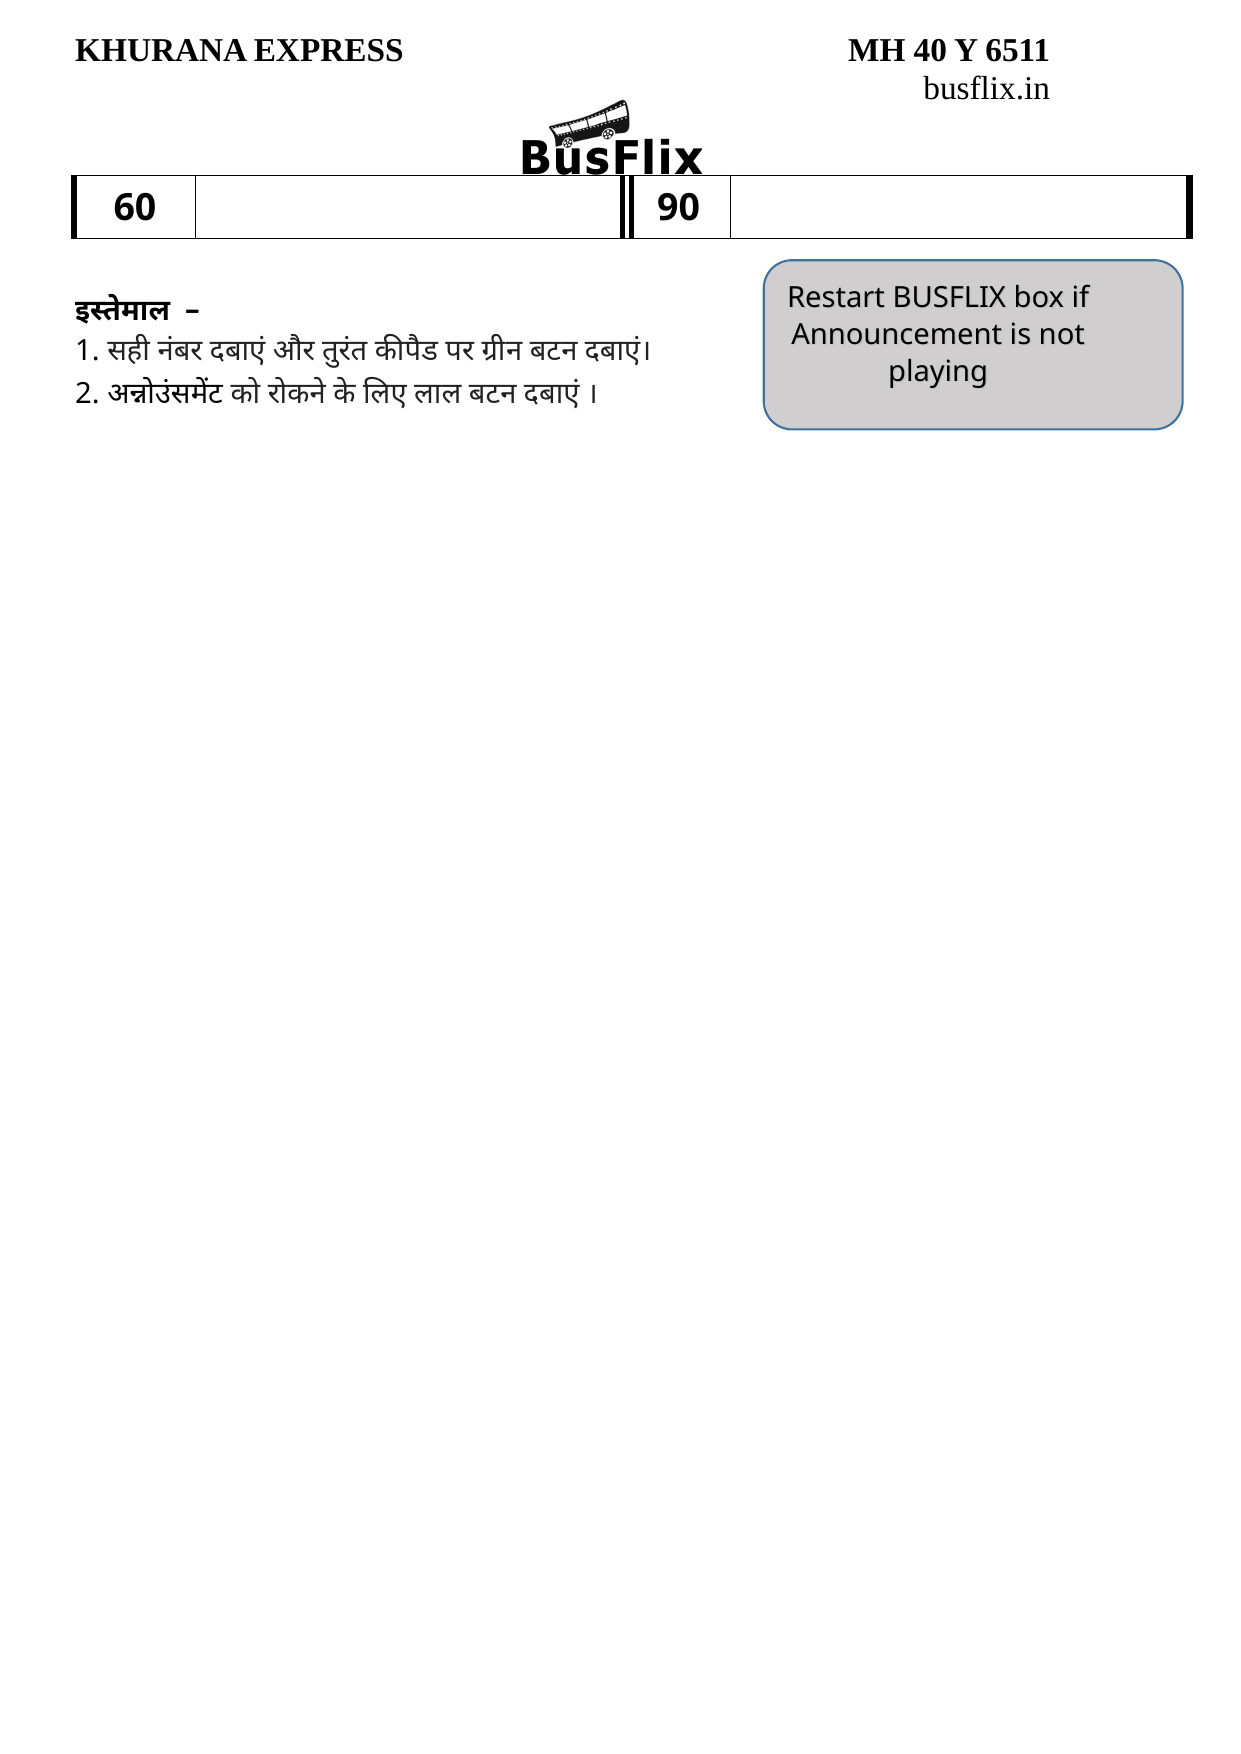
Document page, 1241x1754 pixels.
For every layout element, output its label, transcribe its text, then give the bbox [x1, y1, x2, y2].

text 2. अन्नोउंसमेंट को रोकने के लिए लाल बटन दबाएं । [75, 372, 765, 415]
table_cell [731, 176, 1186, 237]
table_cell [196, 176, 620, 237]
table_cell 60 [77, 176, 195, 237]
text इस्तेमाल – [75, 289, 762, 329]
table_cell 90 [634, 176, 730, 237]
text 1. सही नंबर दबाएं और तुरंत कीपैड पर ग्रीन बटन दबाएं। [75, 329, 762, 372]
